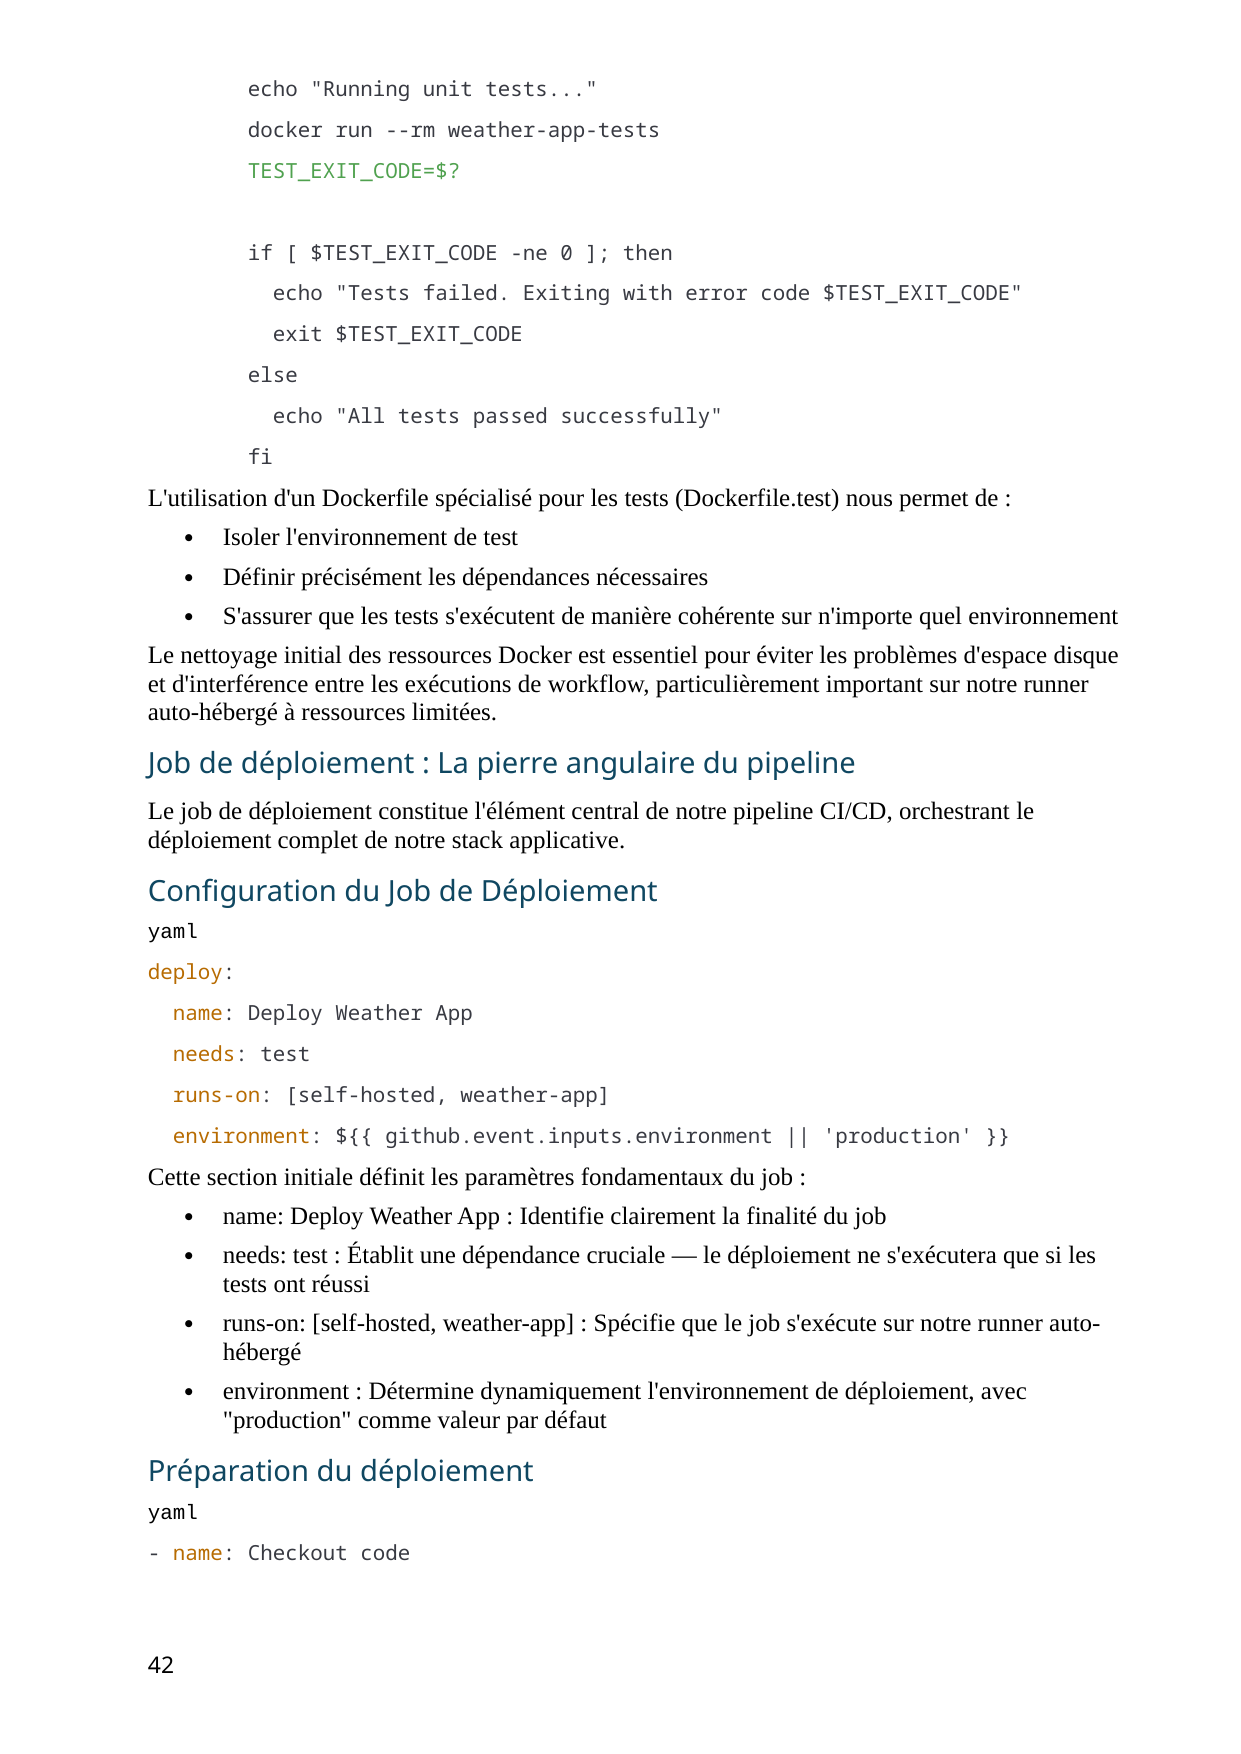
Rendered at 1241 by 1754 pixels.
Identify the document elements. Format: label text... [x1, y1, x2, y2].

text Le nettoyage initial des ressources Docker est essentiel pour éviter les problèmes d'espace disque et d'interférence entre les exécutions de workflow, particulièrement important sur notre runner auto-hébergé à ressources limitées. [148, 640, 1122, 726]
list environment : Détermine dynamiquement l'environnement de déploiement, avec "production" comme valeur par défaut [185, 1376, 1122, 1434]
text exit $TEST_EXIT_CODE [148, 319, 1122, 348]
text echo "Running unit tests..." [148, 74, 1122, 102]
text else [148, 360, 1122, 389]
text fi [148, 442, 1122, 471]
text echo "All tests passed successfully" [148, 401, 1122, 430]
list runs-on: [self-hosted, weather-app] : Spécifie que le job s'exécute sur notre runner auto-hébergé [185, 1308, 1122, 1366]
text yaml [148, 1502, 1122, 1525]
text deploy: [148, 957, 1122, 986]
text if [ $TEST_EXIT_CODE -ne 0 ]; then [148, 238, 1122, 266]
subtitle Préparation du déploiement [148, 1451, 1122, 1490]
text needs: test [148, 1039, 1122, 1068]
text yaml [148, 921, 1122, 945]
list needs: test : Établit une dépendance cruciale — le déploiement ne s'exécutera que si les tests ont réussi [185, 1241, 1122, 1298]
text echo "Tests failed. Exiting with error code $TEST_EXIT_CODE" [148, 278, 1122, 307]
text - name: Checkout code [148, 1538, 1122, 1566]
text TEST_EXIT_CODE=$? [148, 156, 1122, 184]
list Définir précisément les dépendances nécessaires [185, 562, 1122, 590]
list name: Deploy Weather App : Identifie clairement la finalité du job [185, 1201, 1122, 1230]
text name: Deploy Weather App [148, 998, 1122, 1027]
text Le job de déploiement constitue l'élément central de notre pipeline CI/CD, orchestrant le déploiement complet de notre stack applicative. [148, 796, 1122, 853]
text docker run --rm weather-app-tests [148, 115, 1122, 143]
text L'utilisation d'un Dockerfile spécialisé pour les tests (Dockerfile.test) nous permet de : [148, 483, 1122, 512]
text Cette section initiale définit les paramètres fondamentaux du job : [148, 1162, 1122, 1191]
text runs-on: [self-hosted, weather-app] [148, 1080, 1122, 1109]
text environment: ${{ github.event.inputs.environment || 'production' }} [148, 1121, 1122, 1150]
subtitle Configuration du Job de Déploiement [148, 870, 1122, 910]
list Isoler l'environnement de test [185, 522, 1122, 551]
subtitle Job de déploiement : La pierre angulaire du pipeline [148, 743, 1122, 782]
list S'assurer que les tests s'exécutent de manière cohérente sur n'importe quel environnement [185, 601, 1122, 629]
